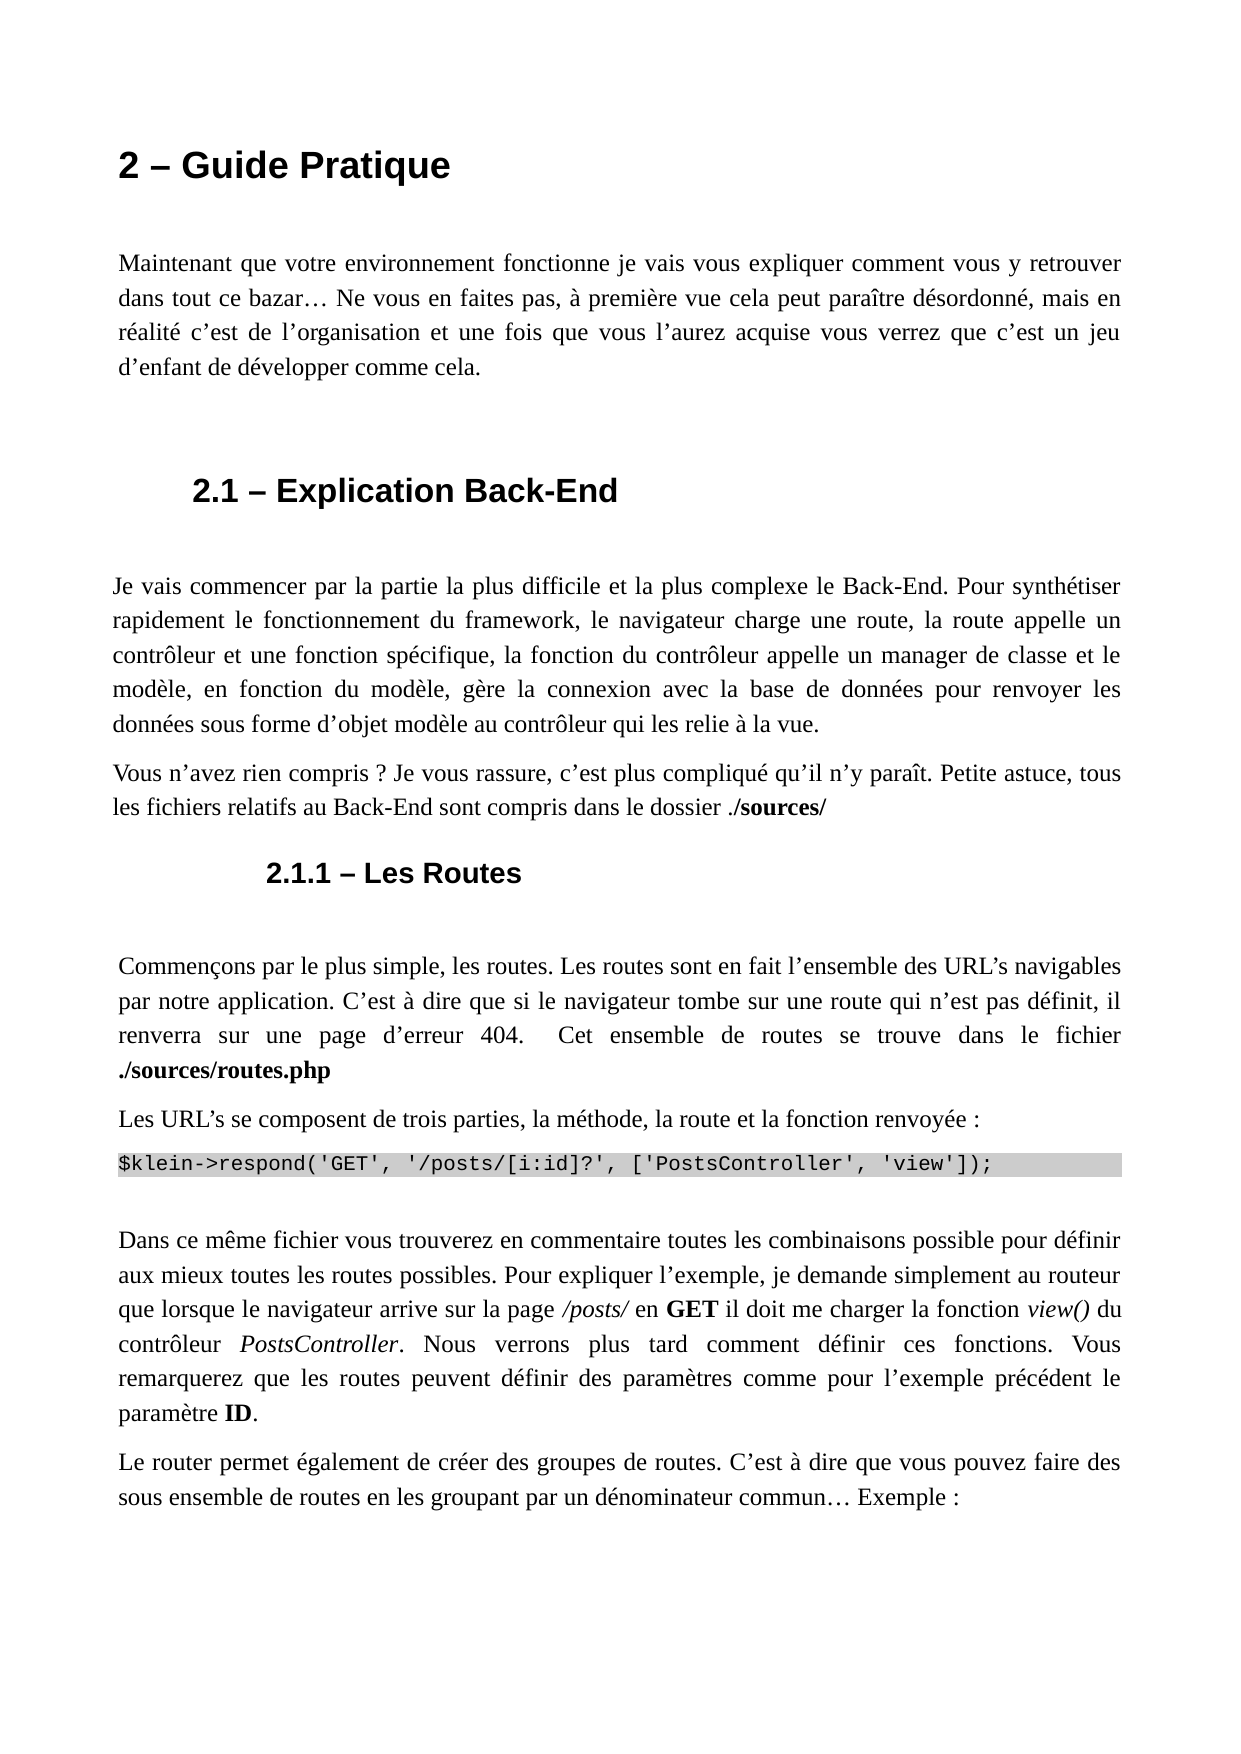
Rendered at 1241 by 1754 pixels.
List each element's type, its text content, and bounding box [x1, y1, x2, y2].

text Je vais commencer par la partie la plus difficile et la plus complexe le Back-End. Pour synthétiser rapidement le fonctionnement du framework, le navigateur charge une route, la route appelle un contrôleur et une fonction spécifique, la fonction du contrôleur appelle un manager de classe et le modèle, en fonction du modèle, gère la connexion avec la base de données pour renvoyer les données sous forme d’objet modèle au contrôleur qui les relie à la vue. [112, 571, 1122, 738]
text Les URL’s se composent de trois parties, la méthode, la route et la fonction renvoyée : [118, 1104, 1122, 1133]
text $klein->respond('GET', '/posts/[i:id]?', ['PostsController', 'view']); [118, 1153, 1122, 1177]
subtitle 2.1 – Explication Back-End [118, 471, 1122, 509]
text Dans ce même fichier vous trouverez en commentaire toutes les combinaisons possible pour définir aux mieux toutes les routes possibles. Pour expliquer l’exemple, je demande simplement au routeur que lorsque le navigateur arrive sur la page /posts/ en GET il doit me charger la fonction view() du contrôleur PostsController. Nous verrons plus tard comment définir ces fonctions. Vous remarquerez que les routes peuvent définir des paramètres comme pour l’exemple précédent le paramètre ID. [118, 1226, 1122, 1427]
text Maintenant que votre environnement fonctionne je vais vous expliquer comment vous y retrouver dans tout ce bazar… Ne vous en faites pas, à première vue cela peut paraître désordonné, mais en réalité c’est de l’organisation et une fois que vous l’aurez acquise vous verrez que c’est un jeu d’enfant de développer comme cela. [118, 248, 1122, 381]
text Commençons par le plus simple, les routes. Les routes sont en fait l’ensemble des URL’s navigables par notre application. C’est à dire que si le navigateur tombe sur une route qui n’est pas définit, il renverra sur une page d’erreur 404. Cet ensemble de routes se trouve dans le fichier ./sources/routes.php [118, 951, 1122, 1083]
subtitle 2.1.1 – Les Routes [118, 856, 1122, 890]
text Le router permet également de créer des groupes de routes. C’est à dire que vous pouvez faire des sous ensemble de routes en les groupant par un dénominateur commun… Exemple : [118, 1447, 1122, 1510]
text Vous n’avez rien compris ? Je vous rassure, c’est plus compliqué qu’il n’y paraît. Petite astuce, tous les fichiers relatifs au Back-End sont compris dans le dossier ./sources/ [112, 758, 1122, 821]
subtitle 2 – Guide Pratique [118, 143, 1122, 187]
